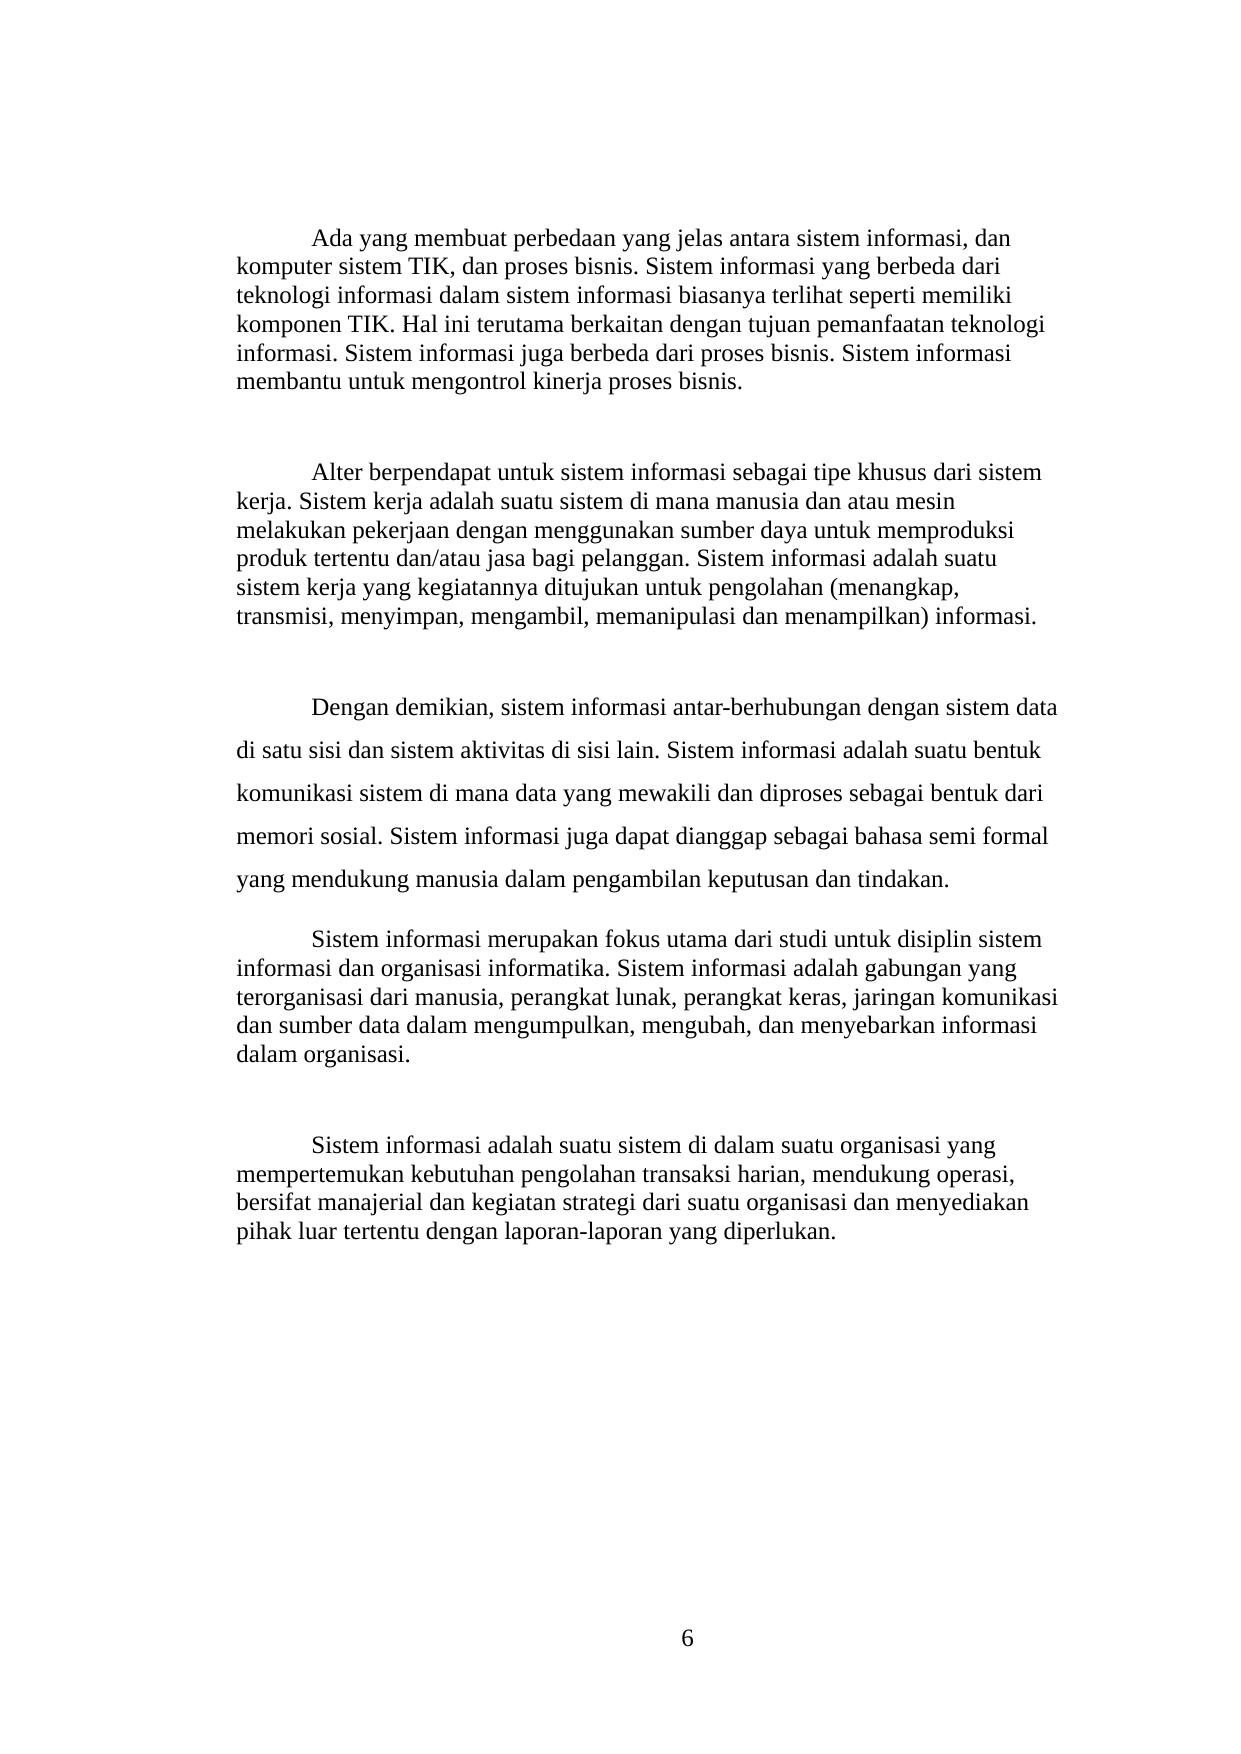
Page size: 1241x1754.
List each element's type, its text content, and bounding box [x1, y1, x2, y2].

text Sistem informasi adalah suatu sistem di dalam suatu organisasi yang mempertemukan kebutuhan pengolahan transaksi harian, mendukung operasi, bersifat manajerial dan kegiatan strategi dari suatu organisasi dan menyediakan pihak luar tertentu dengan laporan-laporan yang diperlukan. [236, 1130, 1063, 1245]
text Dengan demikian, sistem informasi antar-berhubungan dengan sistem data di satu sisi dan sistem aktivitas di sisi lain. Sistem informasi adalah suatu bentuk komunikasi sistem di mana data yang mewakili dan diproses sebagai bentuk dari memori sosial. Sistem informasi juga dapat dianggap sebagai bahasa semi formal yang mendukung manusia dalam pengambilan keputusan dan tindakan. [236, 692, 1063, 893]
text Alter berpendapat untuk sistem informasi sebagai tipe khusus dari sistem kerja. Sistem kerja adalah suatu sistem di mana manusia dan atau mesin melakukan pekerjaan dengan menggunakan sumber daya untuk memproduksi produk tertentu dan/atau jasa bagi pelanggan. Sistem informasi adalah suatu sistem kerja yang kegiatannya ditujukan untuk pengolahan (menangkap, transmisi, menyimpan, mengambil, memanipulasi dan menampilkan) informasi. [236, 457, 1063, 630]
text Sistem informasi merupakan fokus utama dari studi untuk disiplin sistem informasi dan organisasi informatika. Sistem informasi adalah gabungan yang terorganisasi dari manusia, perangkat lunak, perangkat keras, jaringan komunikasi dan sumber data dalam mengumpulkan, mengubah, dan menyebarkan informasi dalam organisasi. [236, 924, 1063, 1068]
text Ada yang membuat perbedaan yang jelas antara sistem informasi, dan komputer sistem TIK, dan proses bisnis. Sistem informasi yang berbeda dari teknologi informasi dalam sistem informasi biasanya terlihat seperti memiliki komponen TIK. Hal ini terutama berkaitan dengan tujuan pemanfaatan teknologi informasi. Sistem informasi juga berbeda dari proses bisnis. Sistem informasi membantu untuk mengontrol kinerja proses bisnis. [236, 223, 1063, 395]
